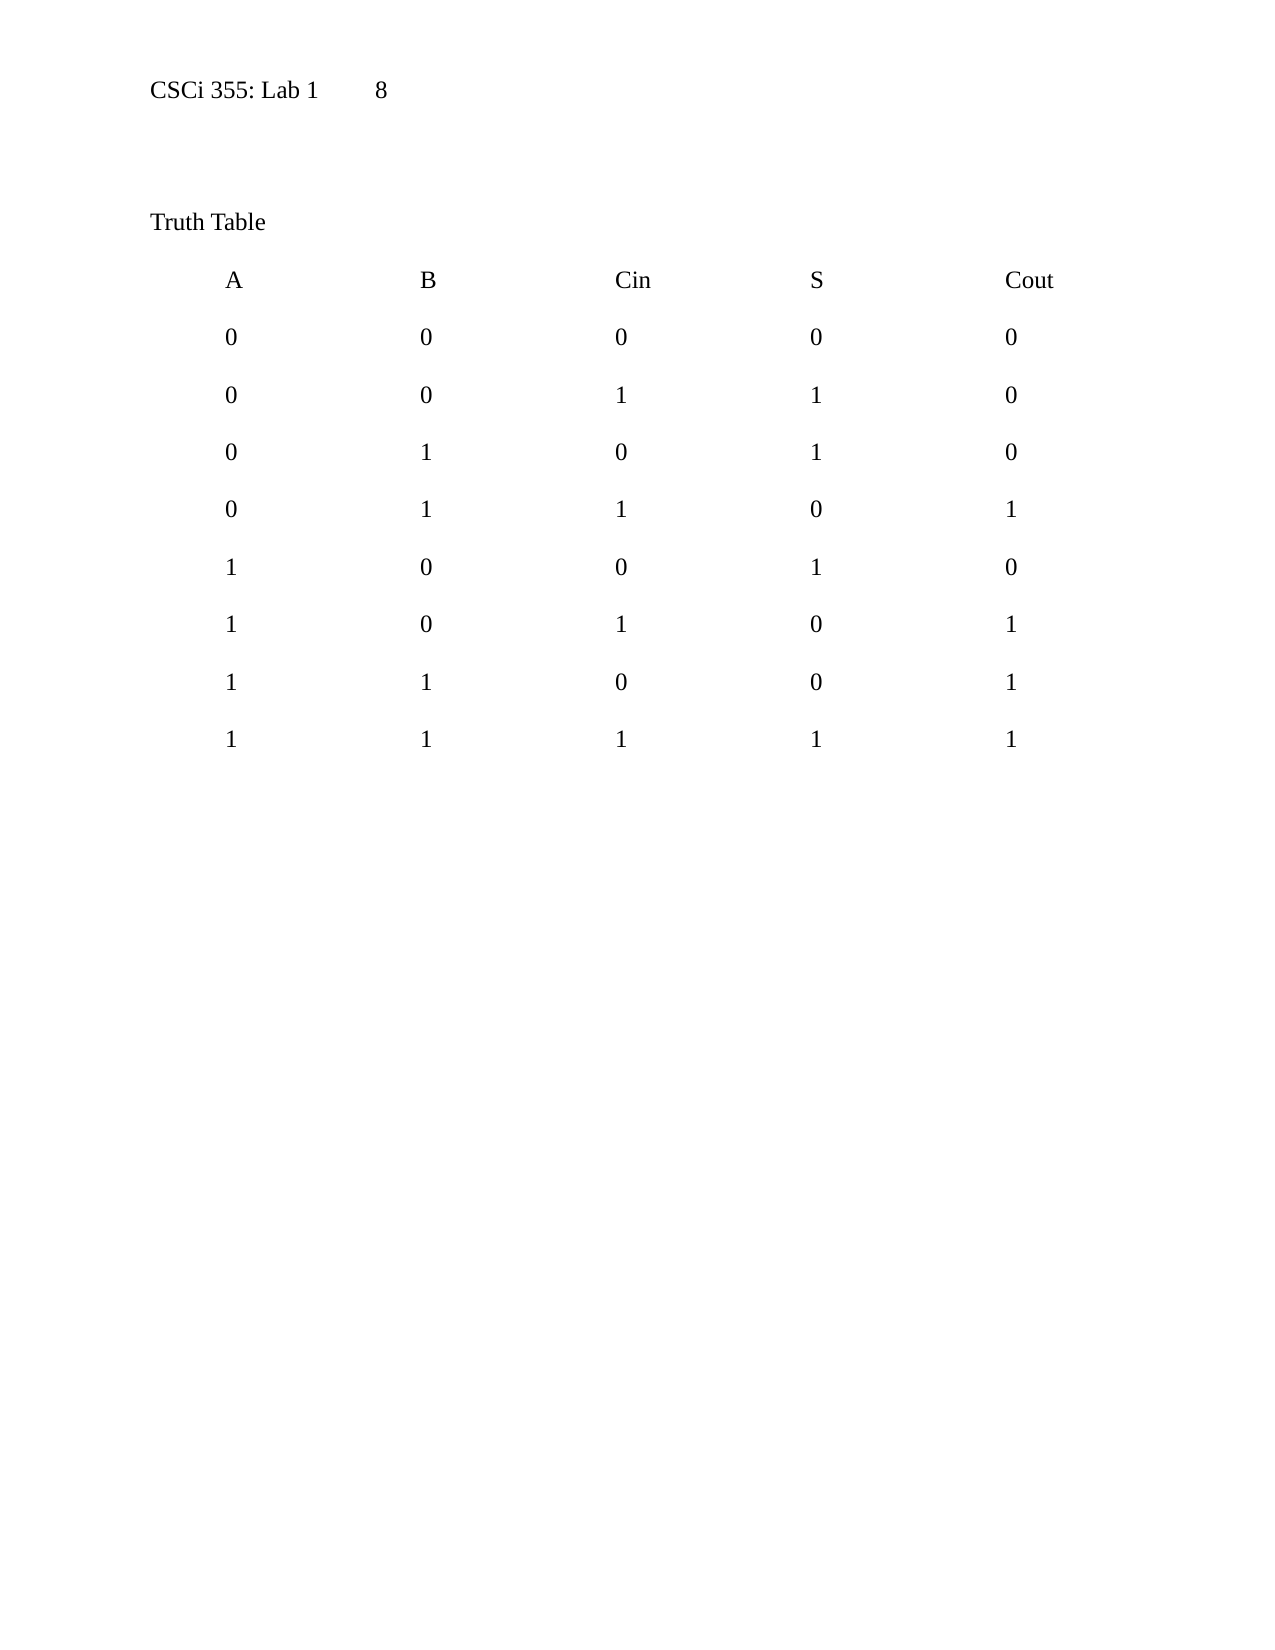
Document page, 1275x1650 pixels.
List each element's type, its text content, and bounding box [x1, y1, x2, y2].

table_cell 1 [735, 724, 930, 782]
table_cell 0 [540, 323, 735, 380]
table_cell 0 [345, 552, 540, 609]
table_header S [735, 265, 930, 322]
table_cell 1 [930, 495, 1125, 552]
table_cell 1 [345, 724, 540, 782]
table_cell 1 [345, 667, 540, 724]
table_header Cin [540, 265, 735, 322]
table_cell 1 [345, 437, 540, 494]
table_cell 0 [735, 667, 930, 724]
table_cell 0 [150, 380, 345, 437]
table_cell 0 [345, 380, 540, 437]
table_cell 0 [540, 552, 735, 609]
table_cell 0 [735, 609, 930, 667]
table_cell 1 [930, 667, 1125, 724]
table_cell 0 [735, 495, 930, 552]
table_cell 0 [345, 323, 540, 380]
table_cell 0 [345, 609, 540, 667]
table_cell 1 [150, 724, 345, 782]
table_header Cout [930, 265, 1125, 322]
table_cell 1 [930, 609, 1125, 667]
table_cell 0 [540, 437, 735, 494]
table_cell 0 [930, 323, 1125, 380]
table_header B [345, 265, 540, 322]
table_cell 1 [540, 724, 735, 782]
table_cell 0 [150, 437, 345, 494]
table_cell 1 [735, 380, 930, 437]
table_cell 1 [150, 609, 345, 667]
table_cell 0 [930, 437, 1125, 494]
table_cell 1 [540, 380, 735, 437]
table_cell 1 [150, 552, 345, 609]
table_cell 0 [150, 495, 345, 552]
table_cell 1 [735, 437, 930, 494]
table_cell 1 [345, 495, 540, 552]
table_cell 0 [930, 552, 1125, 609]
text Truth Table [150, 207, 1125, 236]
table_cell 0 [540, 667, 735, 724]
table_cell 0 [150, 323, 345, 380]
table_cell 0 [735, 323, 930, 380]
table_cell 1 [930, 724, 1125, 782]
table_cell 1 [150, 667, 345, 724]
table_header A [150, 265, 345, 322]
table_cell 0 [930, 380, 1125, 437]
table_cell 1 [540, 609, 735, 667]
table_cell 1 [735, 552, 930, 609]
table_cell 1 [540, 495, 735, 552]
